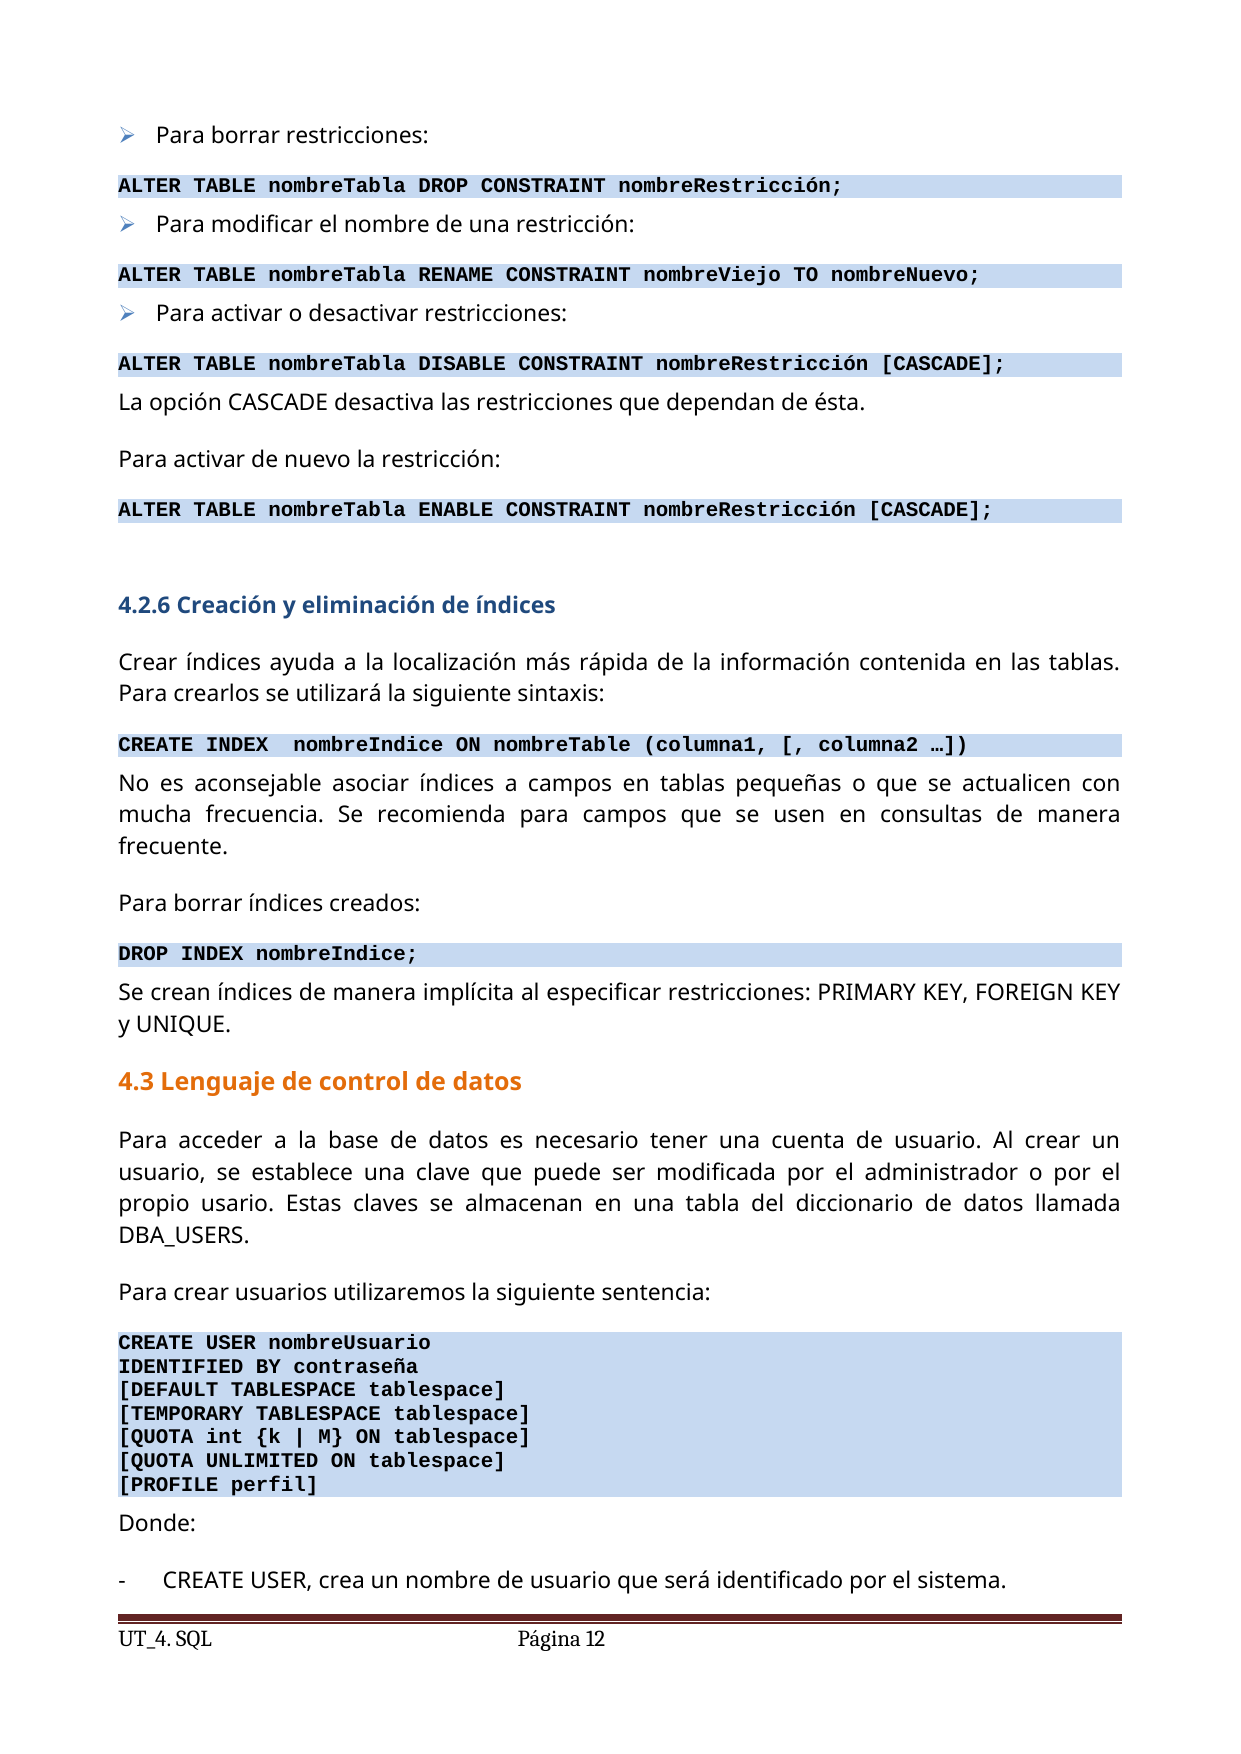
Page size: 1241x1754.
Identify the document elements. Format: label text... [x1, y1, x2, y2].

text Para acceder a la base de datos es necesario tener una cuenta de usuario. Al crear un usuario, se establece una clave que puede ser modificada por el administrador o por el propio usario. Estas claves se almacenan en una tabla del diccionario de datos llamada DBA_USERS. [118, 1123, 1122, 1250]
text [QUOTA UNLIMITED ON tablespace] [118, 1450, 1122, 1474]
list CREATE USER, crea un nombre de usuario que será identificado por el sistema. [118, 1563, 1122, 1595]
text CREATE USER nombreUsuario [118, 1332, 1122, 1356]
text 4.3 Lenguaje de control de datos [118, 1064, 1122, 1098]
text Para borrar índices creados: [118, 886, 1122, 918]
text Se crean índices de manera implícita al especificar restricciones: PRIMARY KEY, FOREIGN KEY y UNIQUE. [118, 976, 1122, 1039]
text [DEFAULT TABLESPACE tablespace] [118, 1379, 1122, 1403]
text DROP INDEX nombreIndice; [118, 943, 1122, 967]
text Para crear usuarios utilizaremos la siguiente sentencia: [118, 1275, 1122, 1307]
list Para borrar restricciones: [118, 118, 1122, 150]
text ALTER TABLE nombreTabla DROP CONSTRAINT nombreRestricción; [118, 175, 1122, 198]
text 4.2.6 Creación y eliminación de índices [118, 588, 1122, 620]
text ALTER TABLE nombreTabla ENABLE CONSTRAINT nombreRestricción [CASCADE]; [118, 499, 1122, 523]
text [TEMPORARY TABLESPACE tablespace] [118, 1403, 1122, 1427]
text La opción CASCADE desactiva las restricciones que dependan de ésta. [118, 386, 1122, 417]
text Para activar de nuevo la restricción: [118, 442, 1122, 474]
text [QUOTA int {k | M} ON tablespace] [118, 1427, 1122, 1450]
text ALTER TABLE nombreTabla RENAME CONSTRAINT nombreViejo TO nombreNuevo; [118, 264, 1122, 288]
text ALTER TABLE nombreTabla DISABLE CONSTRAINT nombreRestricción [CASCADE]; [118, 353, 1122, 377]
text [PROFILE perfil] [118, 1474, 1122, 1497]
text Donde: [118, 1506, 1122, 1538]
text IDENTIFIED BY contraseña [118, 1356, 1122, 1379]
list Para activar o desactivar restricciones: [118, 296, 1122, 328]
text CREATE INDEX nombreIndice ON nombreTable (columna1, [, columna2 …]) [118, 734, 1122, 757]
text No es aconsejable asociar índices a campos en tablas pequeñas o que se actualicen con mucha frecuencia. Se recomienda para campos que se usen en consultas de manera frecuente. [118, 766, 1122, 861]
list Para modificar el nombre de una restricción: [118, 207, 1122, 239]
text Crear índices ayuda a la localización más rápida de la información contenida en las tablas. Para crearlos se utilizará la siguiente sintaxis: [118, 645, 1122, 709]
